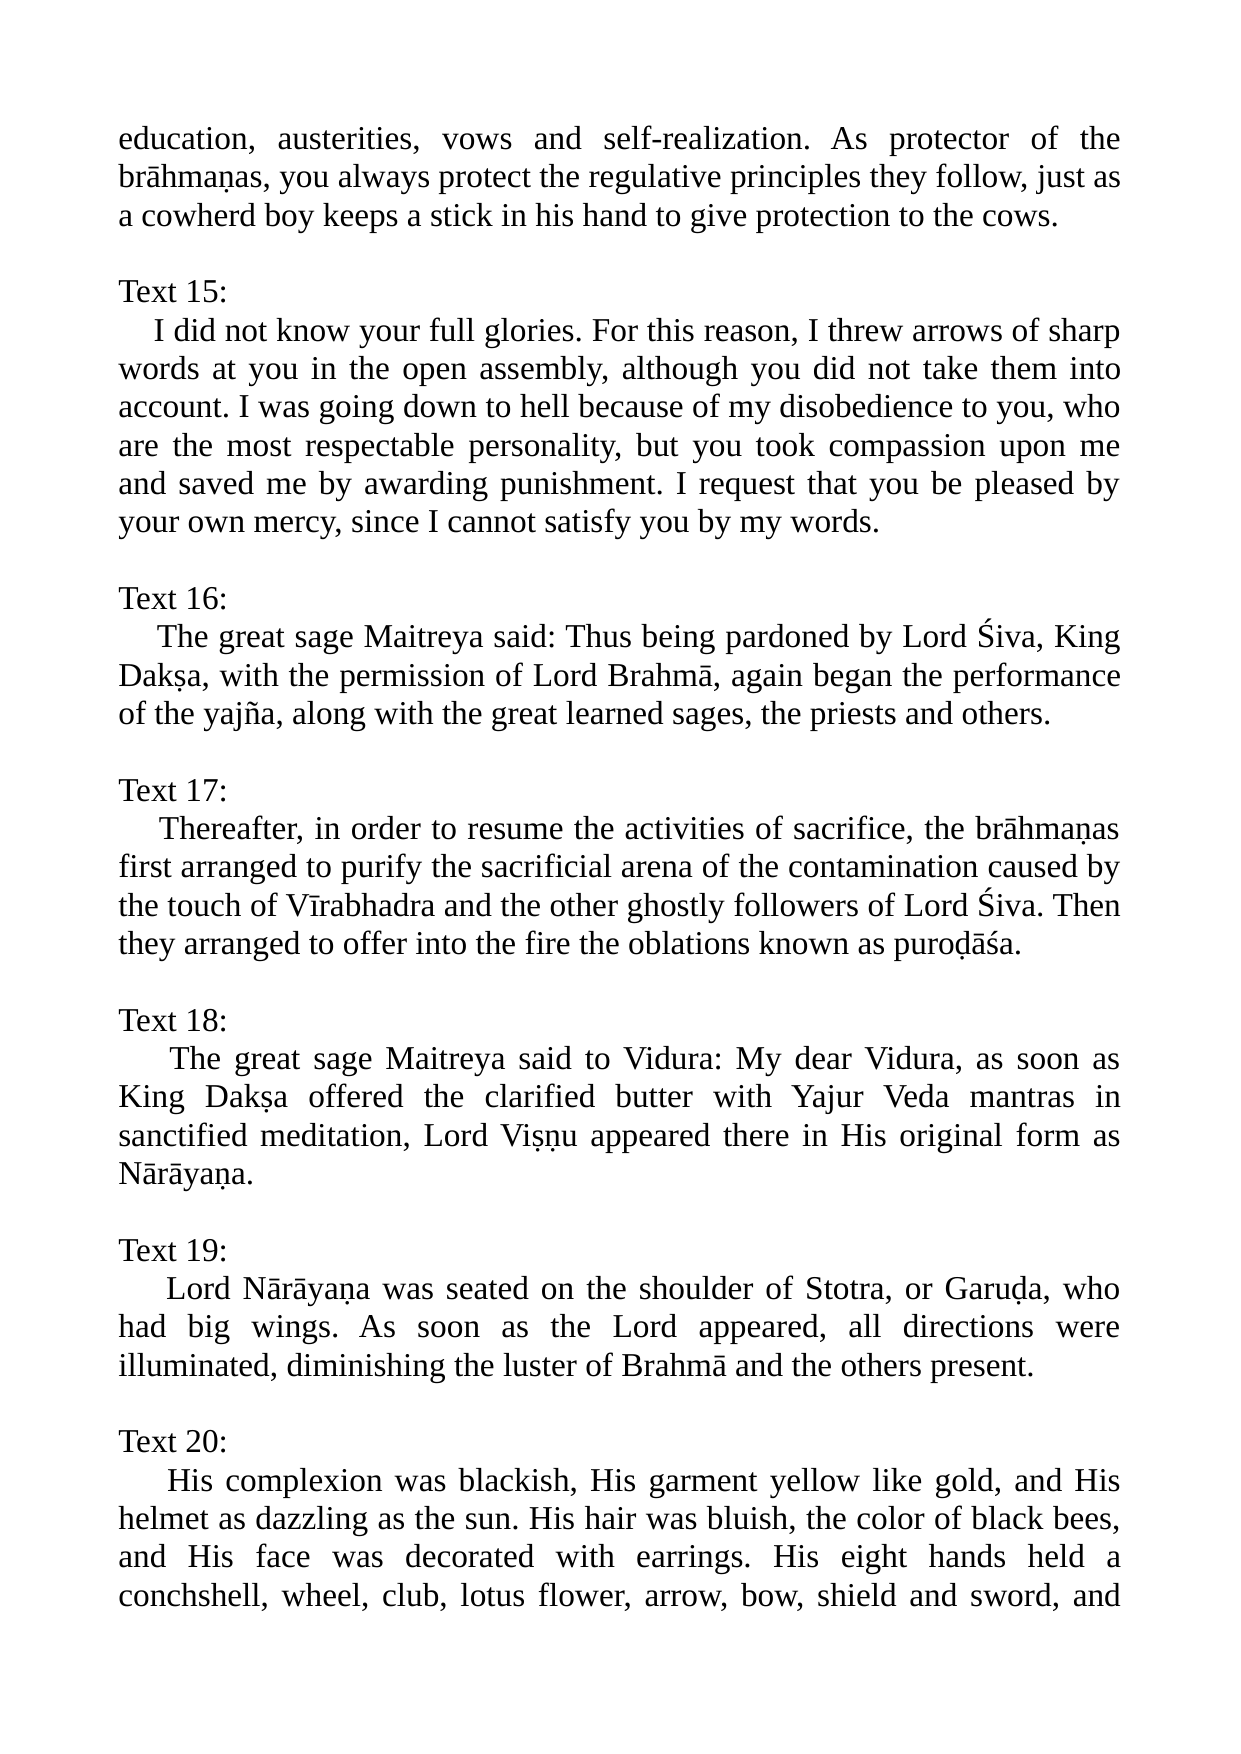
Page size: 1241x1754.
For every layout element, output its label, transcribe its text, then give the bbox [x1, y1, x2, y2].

text Thereafter, in order to resume the activities of sacrifice, the brāhmaṇas first arranged to purify the sacrificial arena of the contamination caused by the touch of Vīrabhadra and the other ghostly followers of Lord Śiva. Then they arranged to offer into the fire the oblations known as puroḍāśa. [118, 808, 1122, 961]
text Text 17: [118, 770, 1122, 808]
text Text 20: [118, 1421, 1122, 1460]
text I did not know your full glories. For this reason, I threw arrows of sharp words at you in the open assembly, although you did not take them into account. I was going down to hell because of my disobedience to you, who are the most respectable personality, but you took compassion upon me and saved me by awarding punishment. I request that you be pleased by your own mercy, since I cannot satisfy you by my words. [118, 310, 1122, 540]
text The great sage Maitreya said to Vidura: My dear Vidura, as soon as King Dakṣa offered the clarified butter with Yajur Veda mantras in sanctified meditation, Lord Viṣṇu appeared there in His original form as Nārāyaṇa. [118, 1038, 1122, 1191]
text Text 16: [118, 578, 1122, 616]
text Text 15: [118, 271, 1122, 310]
text Text 19: [118, 1230, 1122, 1268]
text His complexion was blackish, His garment yellow like gold, and His helmet as dazzling as the sun. His hair was bluish, the color of black bees, and His face was decorated with earrings. His eight hands held a conchshell, wheel, club, lotus flower, arrow, bow, shield and sword, and [118, 1460, 1122, 1613]
text The great sage Maitreya said: Thus being pardoned by Lord Śiva, King Dakṣa, with the permission of Lord Brahmā, again began the performance of the yajña, along with the great learned sages, the priests and others. [118, 616, 1122, 731]
text Lord Nārāyaṇa was seated on the shoulder of Stotra, or Garuḍa, who had big wings. As soon as the Lord appeared, all directions were illuminated, diminishing the luster of Brahmā and the others present. [118, 1268, 1122, 1383]
text education, austerities, vows and self-realization. As protector of the brāhmaṇas, you always protect the regulative principles they follow, just as a cowherd boy keeps a stick in his hand to give protection to the cows. [118, 118, 1122, 233]
text Text 18: [118, 1000, 1122, 1038]
